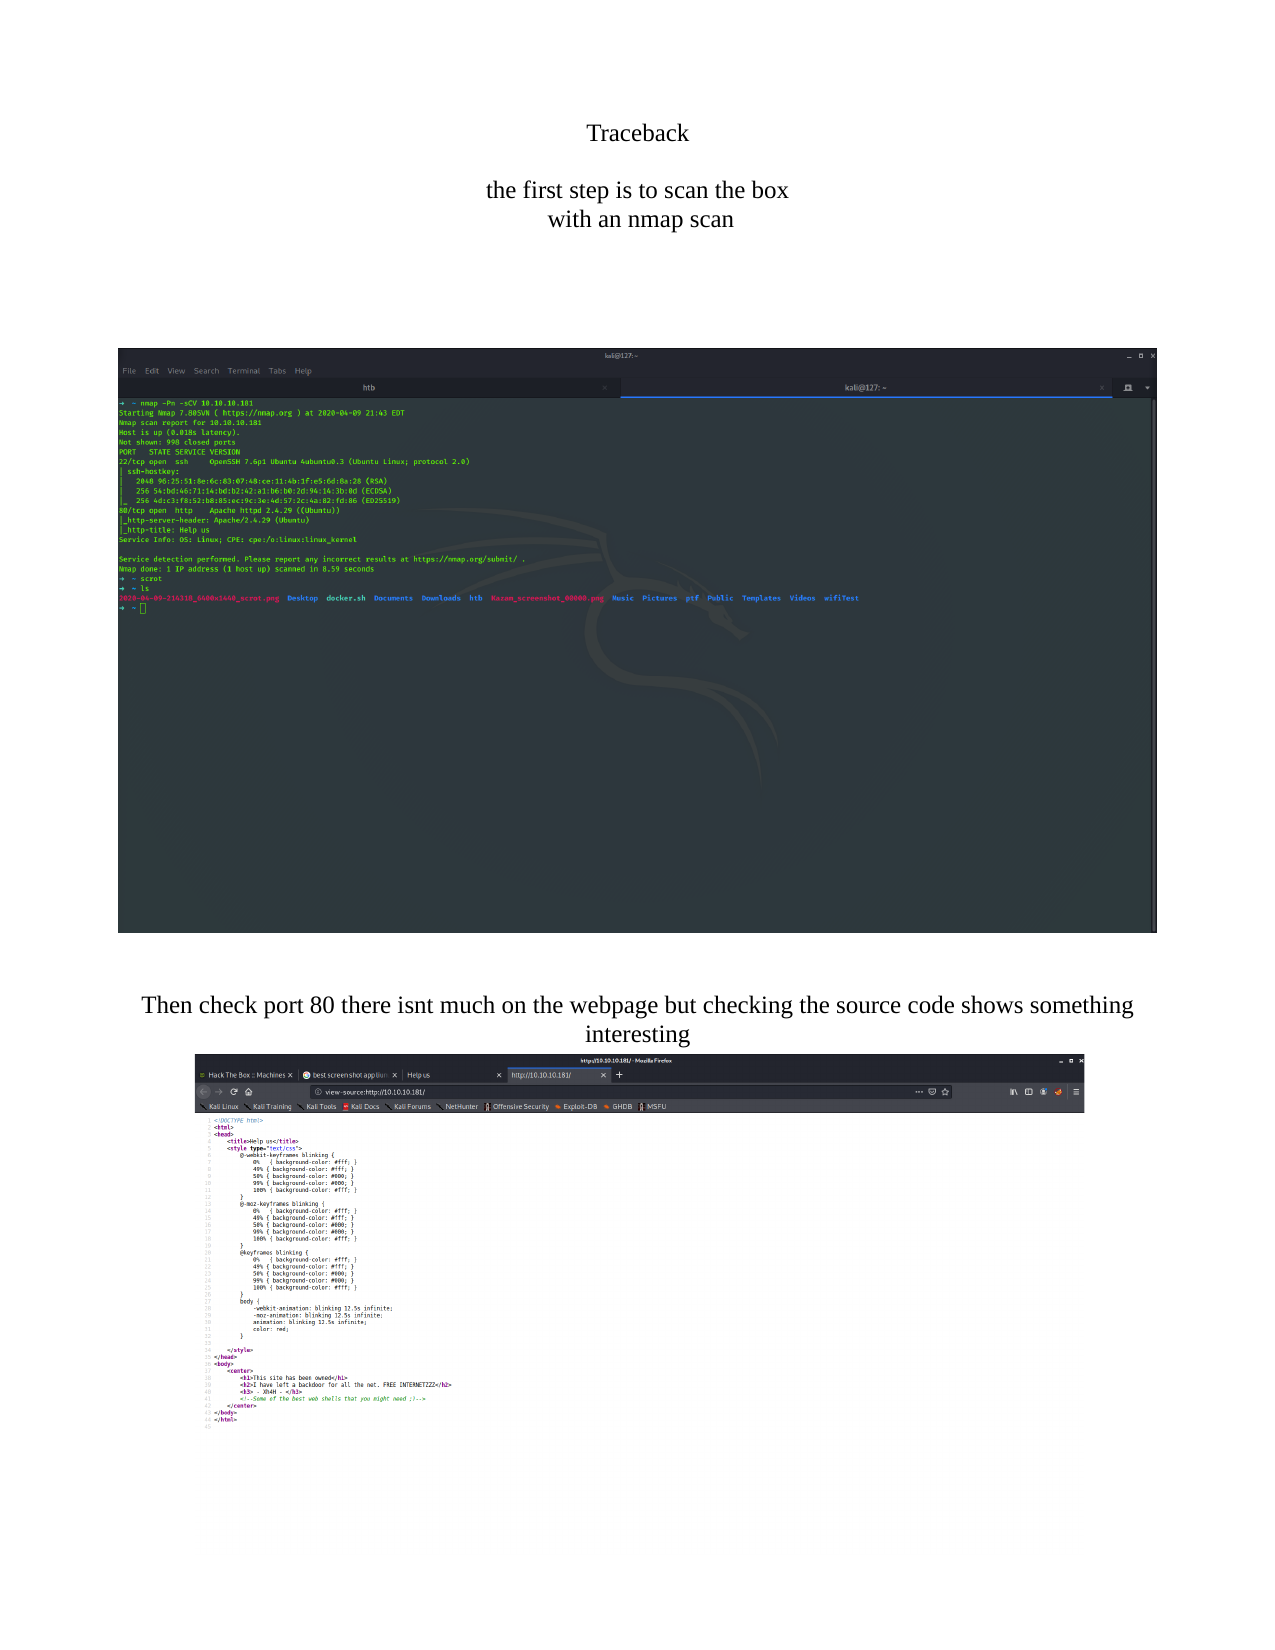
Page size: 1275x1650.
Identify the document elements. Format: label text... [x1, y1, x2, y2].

text with an nmap scan [118, 204, 1157, 233]
text the first step is to scan the box [118, 176, 1157, 204]
text Then check port 80 there isnt much on the webpage but checking the source code shows something interesting [118, 990, 1157, 1047]
text Traceback [118, 118, 1157, 147]
picture [118, 348, 1157, 933]
picture [194, 1054, 1085, 1555]
